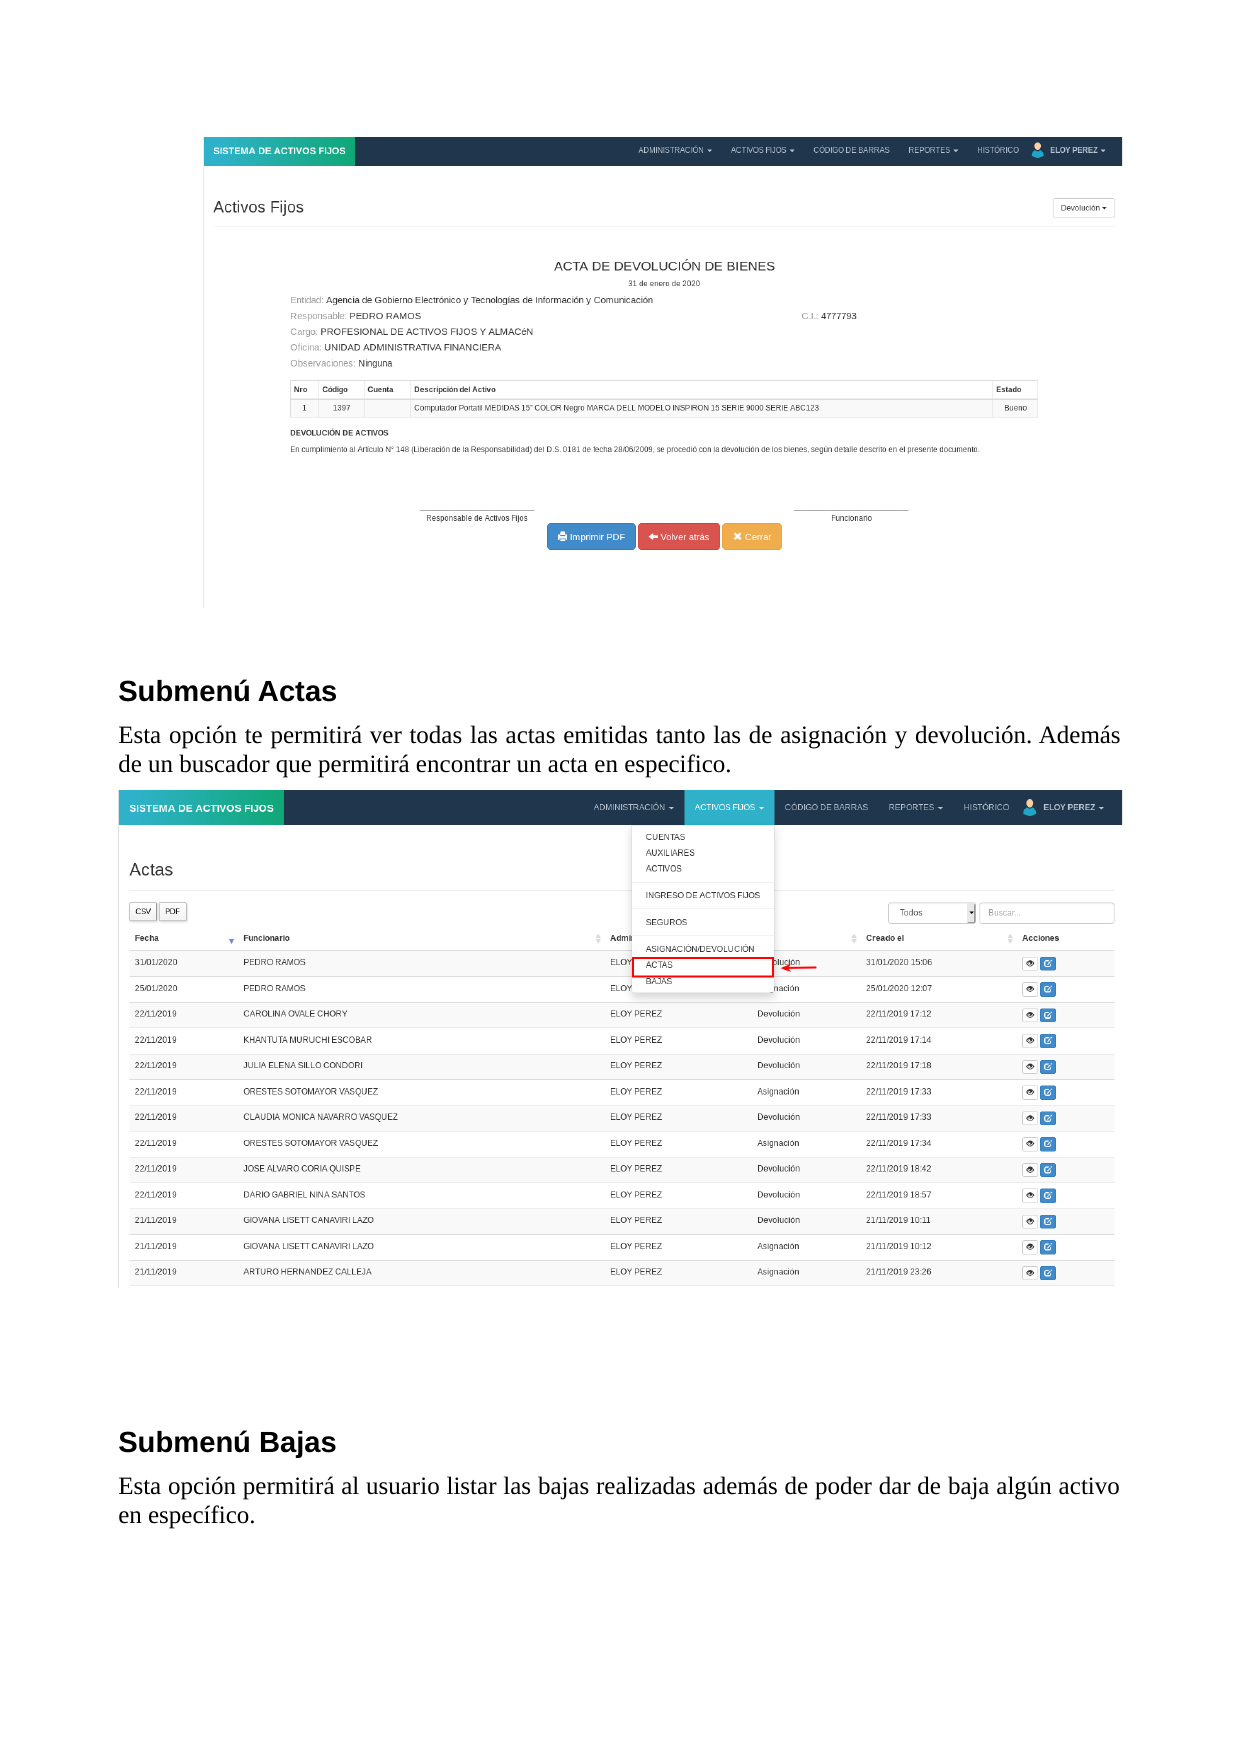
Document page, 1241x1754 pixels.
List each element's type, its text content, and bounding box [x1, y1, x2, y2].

subtitle Submenú Bajas [118, 1425, 1122, 1459]
subtitle Submenú Actas [118, 674, 1122, 708]
text Esta opción permitirá al usuario listar las bajas realizadas además de poder dar de baja algún activo en específico. [118, 1471, 1122, 1529]
picture [118, 790, 1123, 1288]
picture [203, 137, 1123, 608]
text Esta opción te permitirá ver todas las actas emitidas tanto las de asignación y devolución. Además de un buscador que permitirá encontrar un acta en especifico. [118, 720, 1122, 778]
